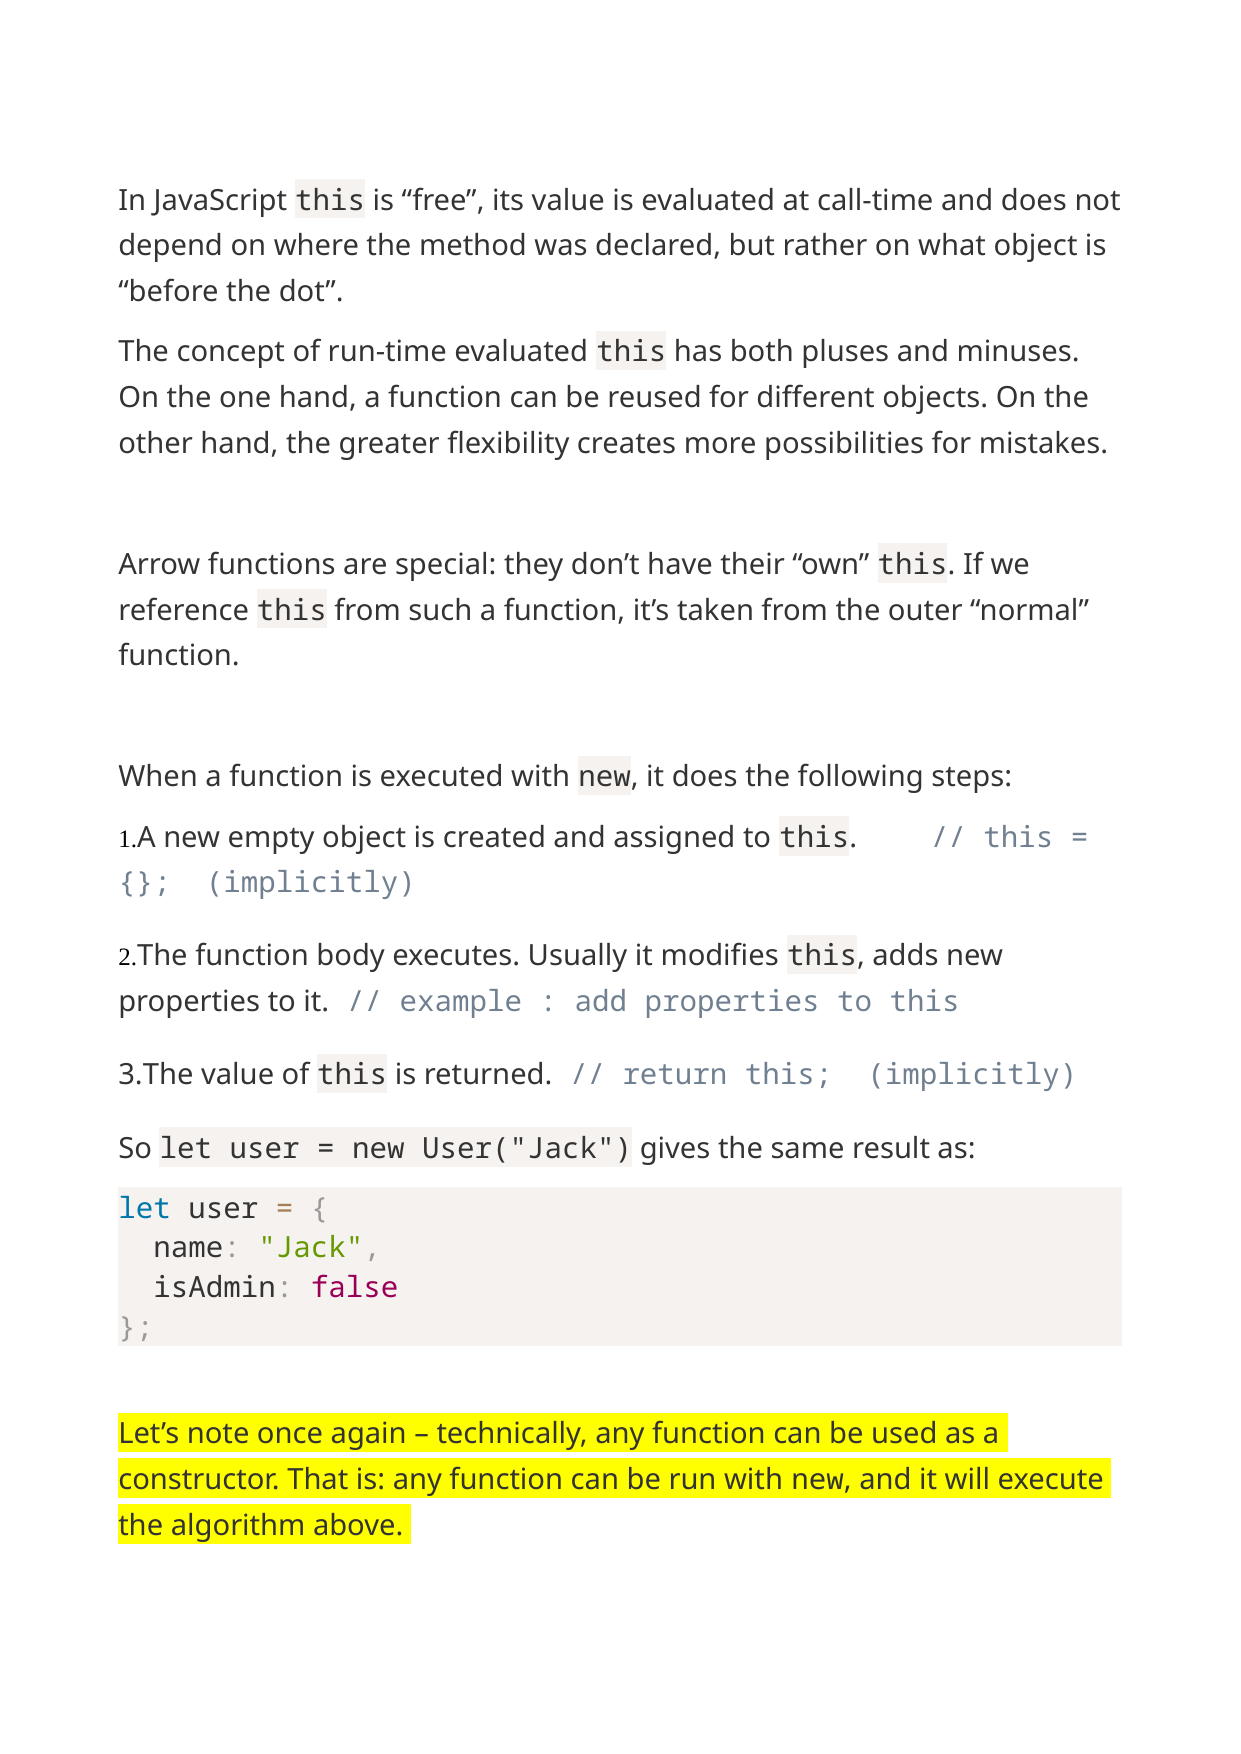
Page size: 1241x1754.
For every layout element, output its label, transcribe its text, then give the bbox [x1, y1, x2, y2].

text The concept of run-time evaluated this has both pluses and minuses. On the one hand, a function can be reused for different objects. On the other hand, the greater flexibility creates more possibilities for mistakes. [118, 331, 1122, 462]
list A new empty object is created and assigned to this. // this = {}; (implicitly) [118, 816, 1122, 901]
text In JavaScript this is “free”, its value is evaluated at call-time and does not depend on where the method was declared, but rather on what object is “before the dot”. [118, 179, 1122, 310]
text When a function is executed with new, it does the following steps: [118, 756, 1122, 795]
text Let’s note once again – technically, any function can be used as a constructor. That is: any function can be run with new, and it will execute the algorithm above. [118, 1413, 1122, 1544]
text So let user = new User("Jack") gives the same result as: [118, 1127, 1122, 1167]
list The value of this is returned. // return this; (implicitly) [118, 1053, 1122, 1093]
text }; [118, 1307, 1122, 1346]
text name: "Jack", [118, 1227, 1122, 1267]
list The function body executes. Usually it modifies this, adds new properties to it. // example : add properties to this [118, 934, 1122, 1020]
text isAdmin: false [118, 1267, 1122, 1307]
text let user = { [118, 1187, 1122, 1227]
text Arrow functions are special: they don’t have their “own” this. If we reference this from such a function, it’s taken from the outer “normal” function. [118, 543, 1122, 674]
